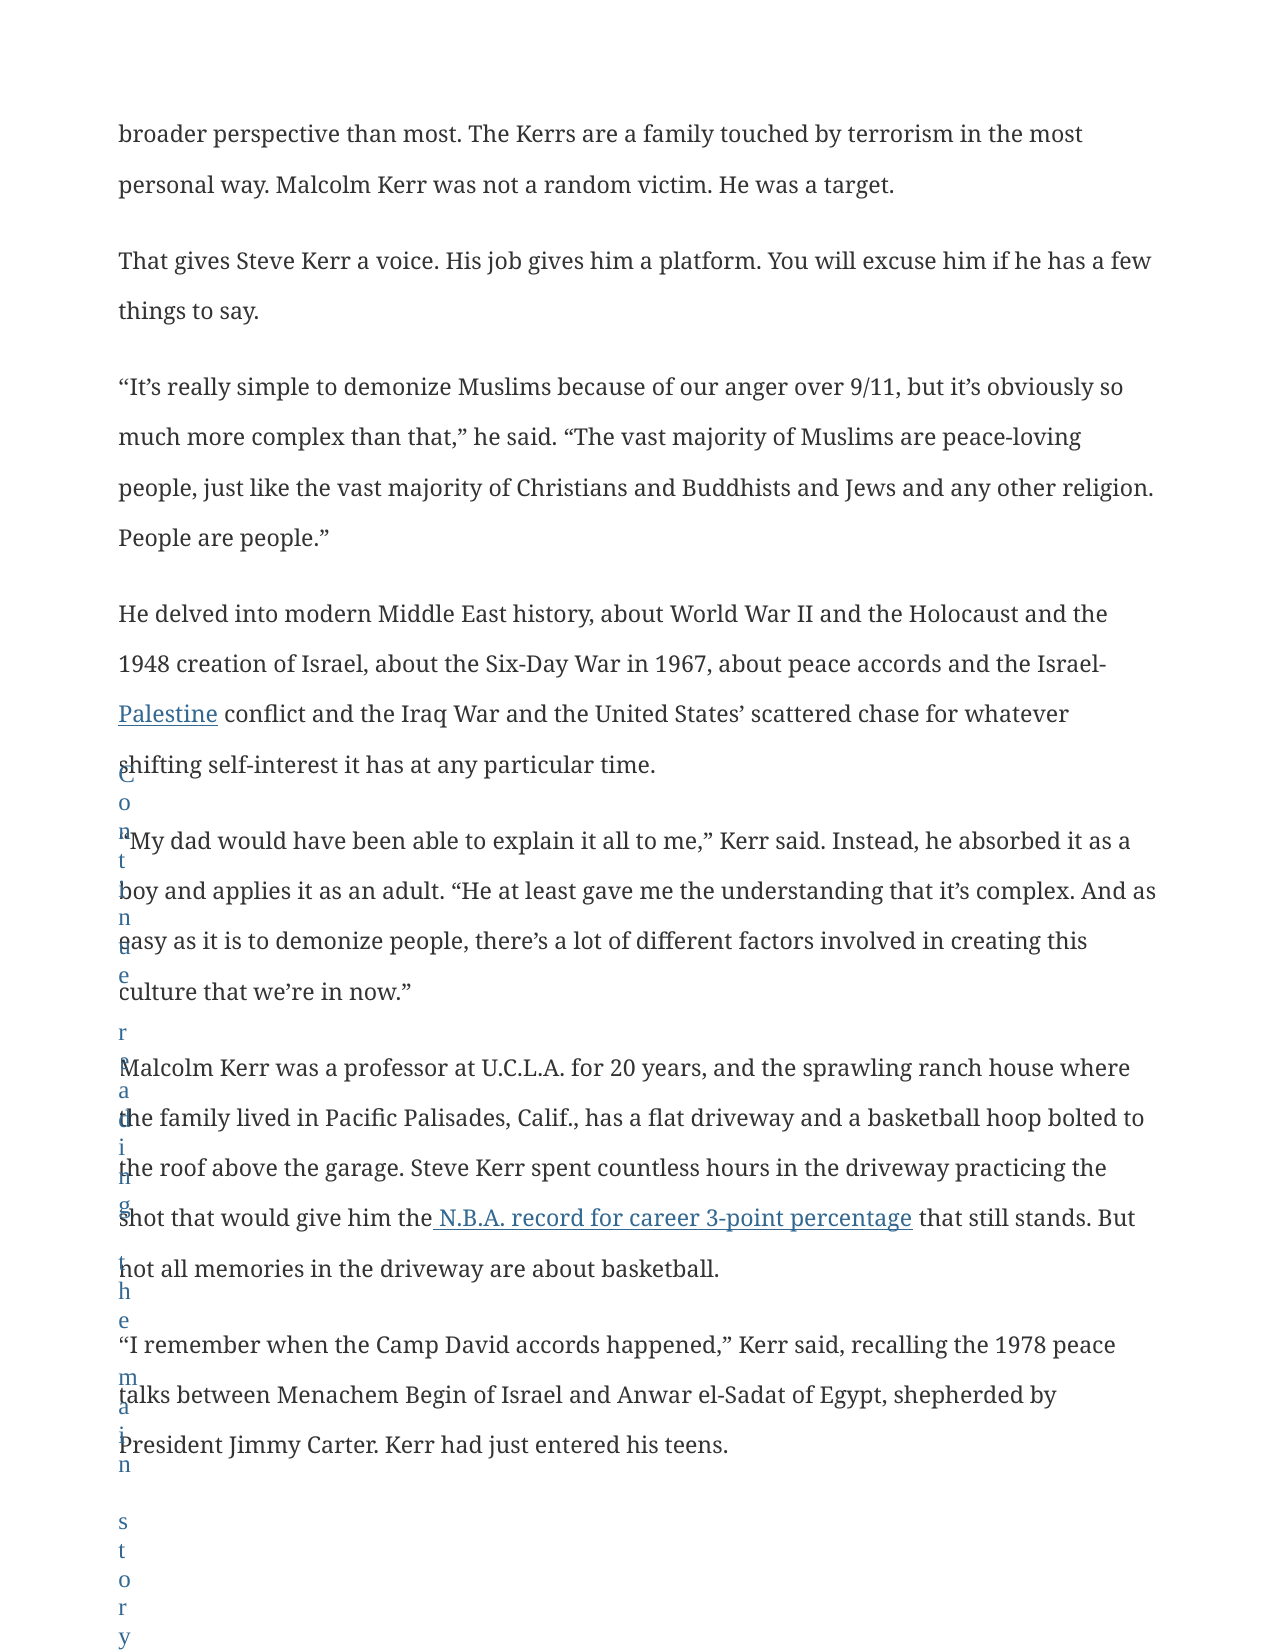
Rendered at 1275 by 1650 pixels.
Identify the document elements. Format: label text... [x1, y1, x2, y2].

text He delved into modern Middle East history, about World War II and the Holocaust and the 1948 creation of Israel, about the Six-Day War in 1967, about peace accords and the Israel-Palestine conflict and the Iraq War and the United States’ scattered chase for whatever shifting self-interest it has at any particular time. [118, 597, 1157, 780]
text Malcolm Kerr was a professor at U.C.L.A. for 20 years, and the sprawling ranch house where the family lived in Pacific Palisades, Calif., has a flat driveway and a basketball hoop bolted to the roof above the garage. Steve Kerr spent countless hours in the driveway practicing the shot that would give him the N.B.A. record for career 3-point percentage that still stands. But not all memories in the driveway are about basketball. [118, 1051, 1157, 1284]
text “It’s really simple to demonize Muslims because of our anger over 9/11, but it’s obviously so much more complex than that,” he said. “The vast majority of Muslims are peace-loving people, just like the vast majority of Christians and Buddhists and Jews and any other religion. People are people.” [118, 371, 1157, 553]
text broader perspective than most. The Kerrs are a family touched by terrorism in the most personal way. Malcolm Kerr was not a random victim. He was a target. [118, 118, 1157, 200]
text That gives Steve Kerr a voice. His job gives him a platform. You will excuse him if he has a few things to say. [118, 244, 1157, 326]
text “I remember when the Camp David accords happened,” Kerr said, recalling the 1978 peace talks between Menachem Begin of Israel and Anwar el-Sadat of Egypt, shepherded by President Jimmy Carter. Kerr had just entered his teens. [121, 1328, 1157, 1461]
text “My dad would have been able to explain it all to me,” Kerr said. Instead, he absorbed it as a boy and applies it as an adult. “He at least gave me the understanding that it’s complex. And as easy as it is to demonize people, there’s a lot of different factors involved in creating this culture that we’re in now.” [121, 824, 1157, 1007]
